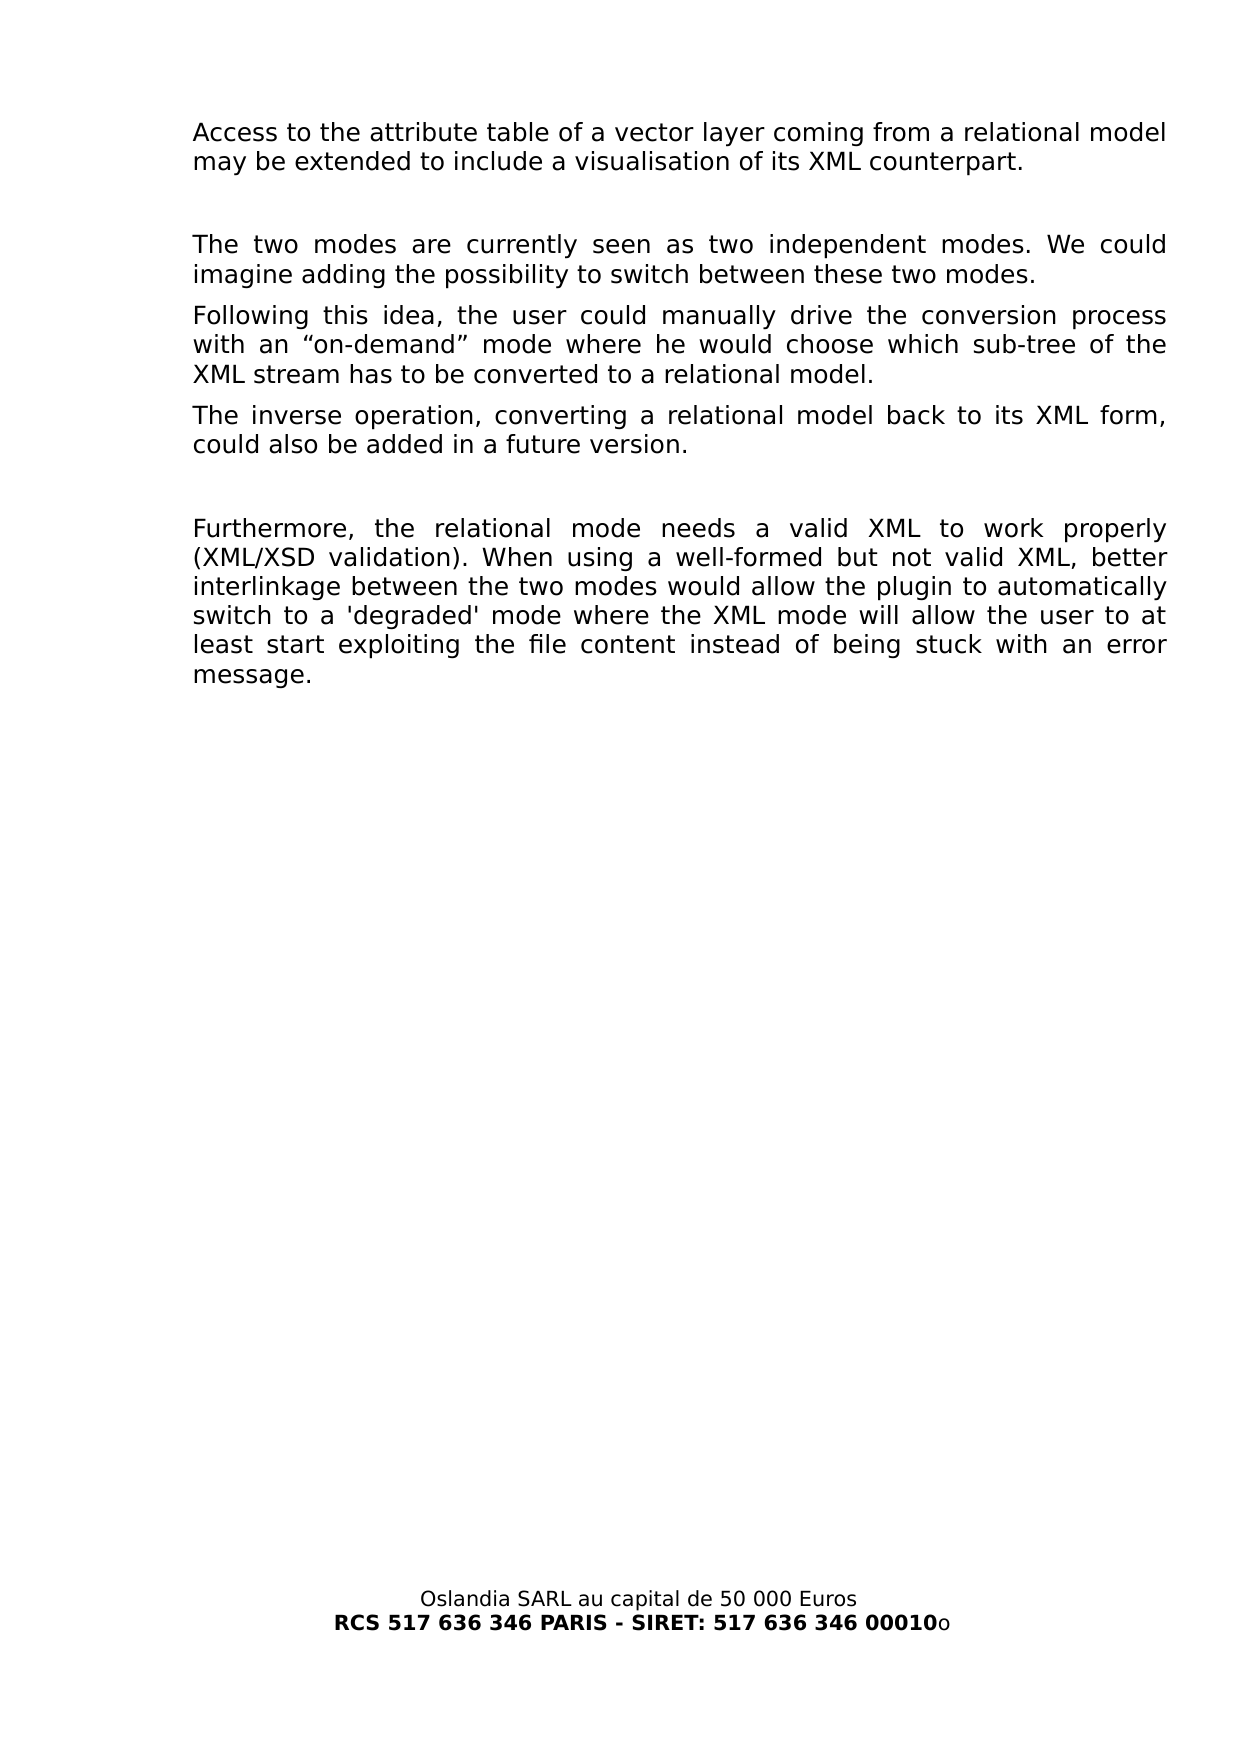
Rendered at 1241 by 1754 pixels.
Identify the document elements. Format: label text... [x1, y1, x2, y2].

text The two modes are currently seen as two independent modes. We could imagine adding the possibility to switch between these two modes. [192, 231, 1168, 289]
text Access to the attribute table of a vector layer coming from a relational model may be extended to include a visualisation of its XML counterpart. [192, 118, 1168, 176]
text The inverse operation, converting a relational model back to its XML form, could also be added in a future version. [192, 401, 1168, 460]
text Following this idea, the user could manually drive the conversion process with an “on-demand” mode where he would choose which sub-tree of the XML stream has to be converted to a relational model. [192, 301, 1168, 389]
text Furthermore, the relational mode needs a valid XML to work properly (XML/XSD validation). When using a well-formed but not valid XML, better interlinkage between the two modes would allow the plugin to automatically switch to a 'degraded' mode where the XML mode will allow the user to at least start exploiting the file content instead of being stuck with an error message. [192, 514, 1168, 689]
